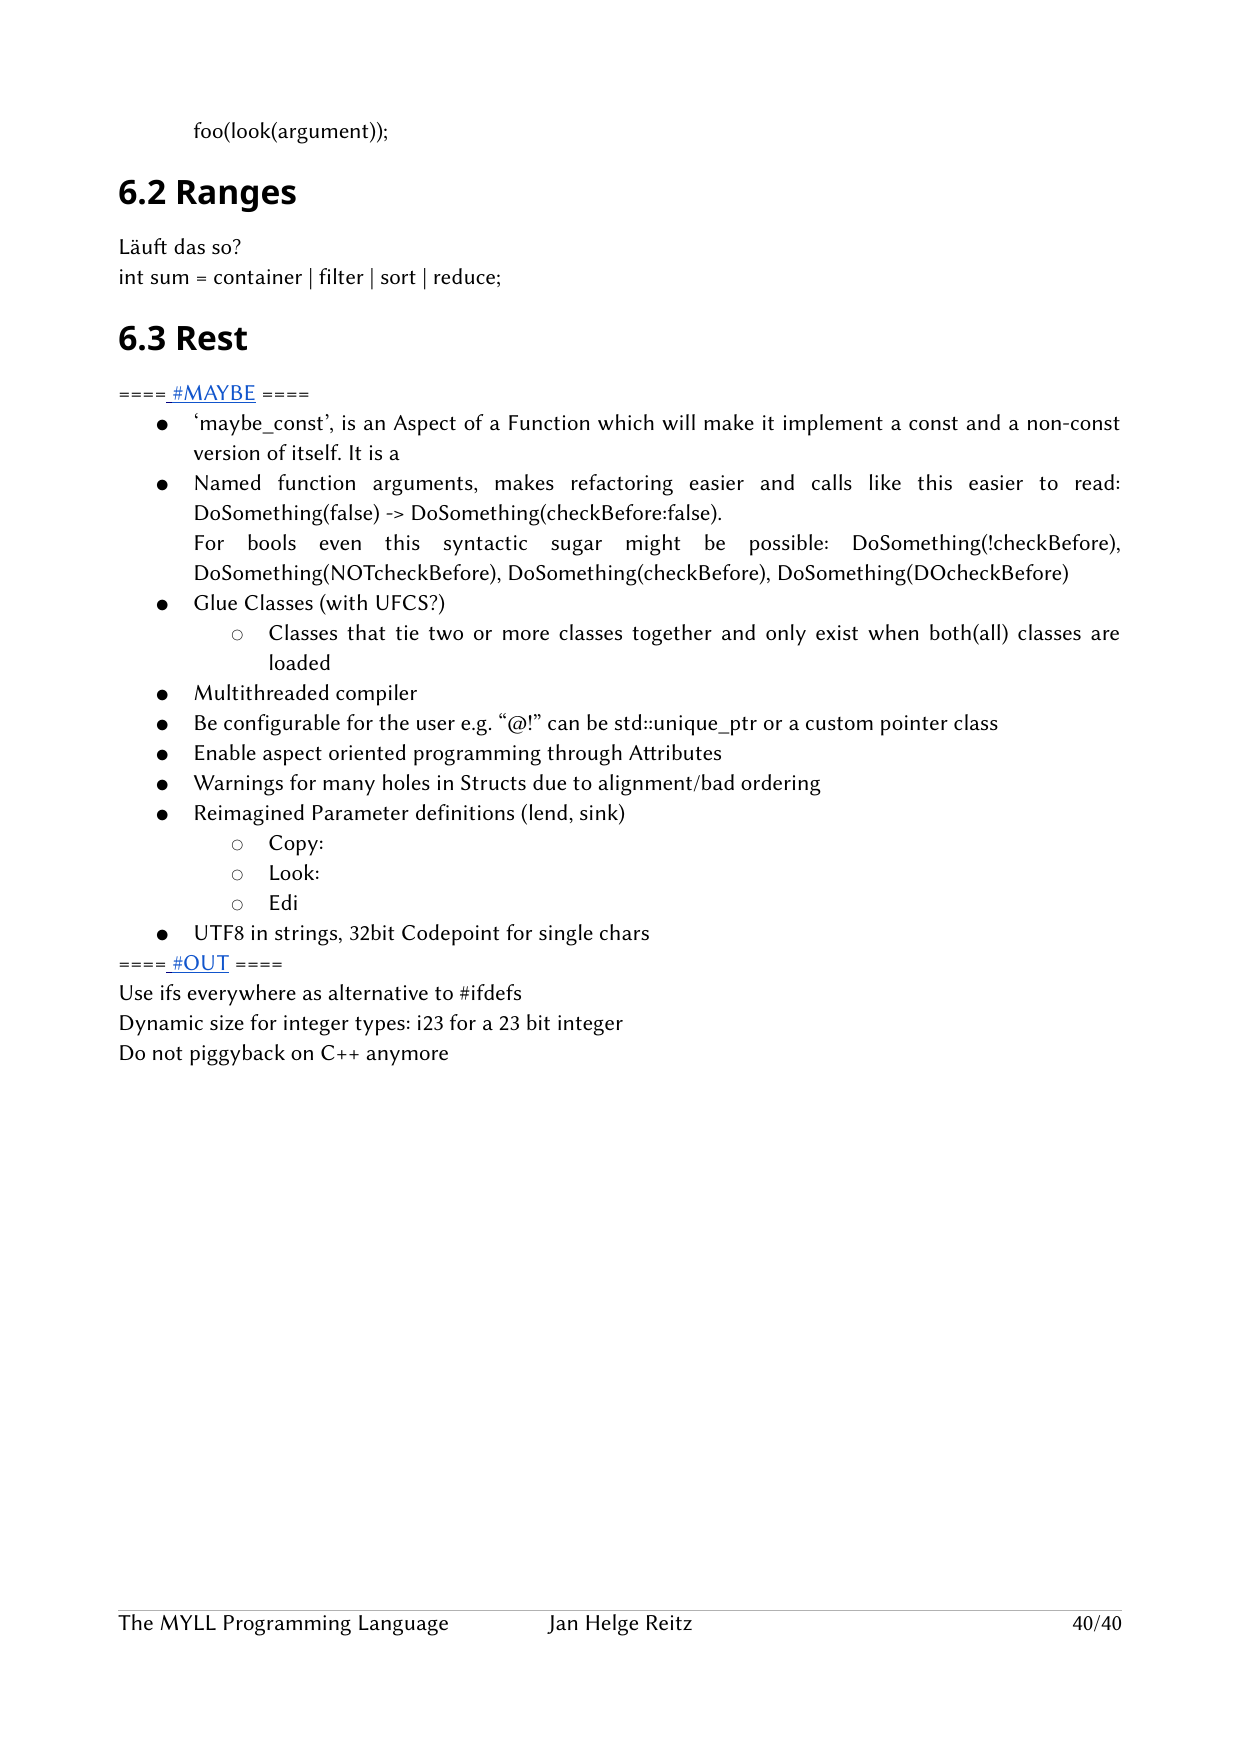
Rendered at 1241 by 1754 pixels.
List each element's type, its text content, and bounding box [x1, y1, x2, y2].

subtitle Ranges [118, 169, 1122, 215]
text Use ifs everywhere as alternative to #ifdefs [118, 980, 1122, 1006]
list Copy: [231, 830, 1122, 856]
list Be configurable for the user e.g. “@!” can be std::unique_ptr or a custom pointer class [156, 710, 1122, 736]
list Enable aspect oriented programming through Attributes [156, 740, 1122, 766]
list Named function arguments, makes refactoring easier and calls like this easier to read: DoSomething(false) -> DoSomething(checkBefore:false). For bools even this syntactic sugar might be possible: DoSomething(!checkBefore), DoSomething(NOTcheckBefore), DoSomething(checkBefore), DoSomething(DOcheckBefore) [156, 470, 1122, 586]
text ==== #MAYBE ==== [118, 380, 1122, 406]
list Look: [231, 860, 1122, 886]
text foo(look(argument)); [193, 118, 1122, 144]
list Glue Classes (with UFCS?) [156, 590, 1122, 616]
list Edi [231, 890, 1122, 916]
text int sum = container | filter | sort | reduce; [118, 264, 1122, 290]
list Reimagined Parameter definitions (lend, sink) [156, 800, 1122, 826]
text Läuft das so? [118, 234, 1122, 260]
text Do not piggyback on C++ anymore [118, 1040, 1122, 1066]
list Classes that tie two or more classes together and only exist when both(all) classes are loaded [231, 620, 1122, 676]
list UTF8 in strings, 32bit Codepoint for single chars [156, 920, 1122, 946]
list ‘maybe_const’, is an Aspect of a Function which will make it implement a const and a non-const version of itself. It is a [156, 410, 1122, 466]
list Warnings for many holes in Structs due to alignment/bad ordering [156, 770, 1122, 796]
subtitle Rest [118, 315, 1122, 361]
list Multithreaded compiler [156, 680, 1122, 706]
text Dynamic size for integer types: i23 for a 23 bit integer [118, 1010, 1122, 1036]
text ==== #OUT ==== [118, 950, 1122, 976]
